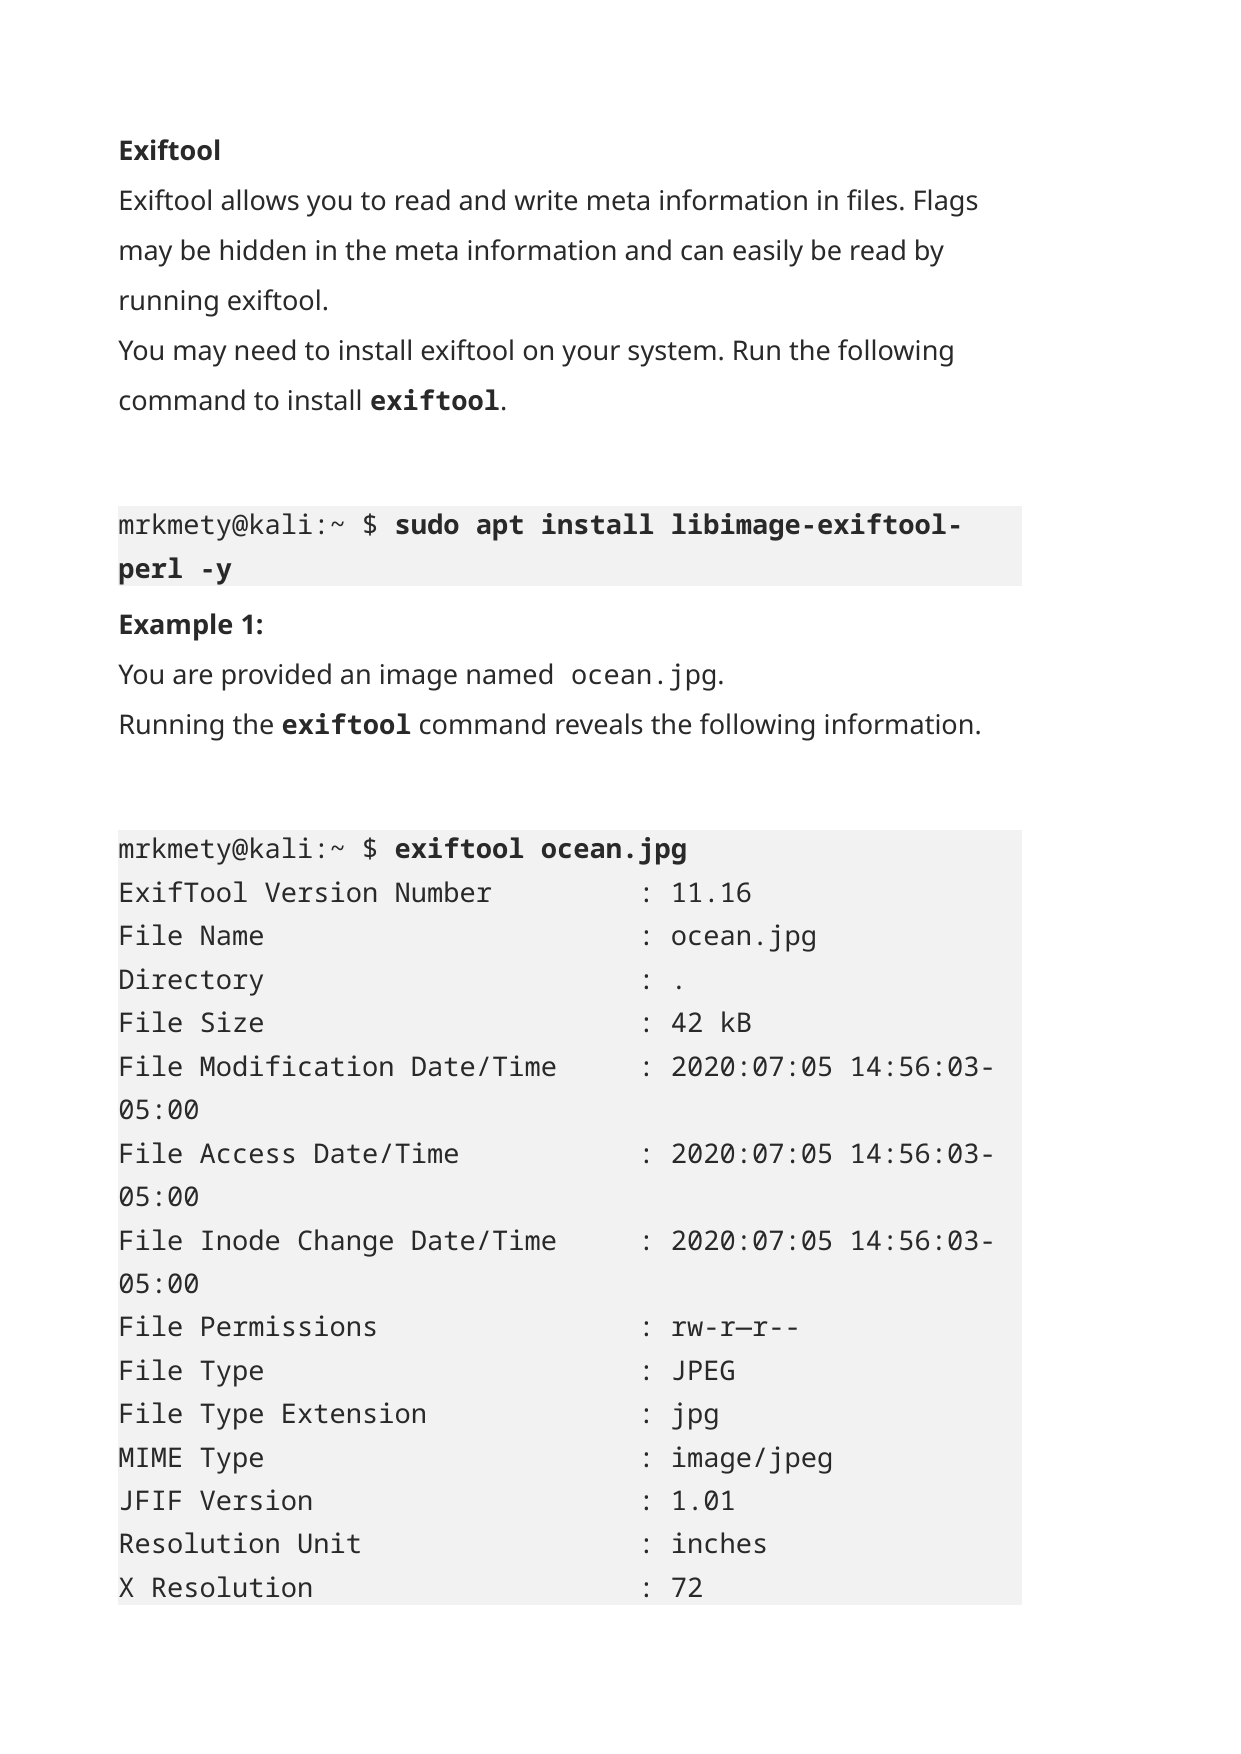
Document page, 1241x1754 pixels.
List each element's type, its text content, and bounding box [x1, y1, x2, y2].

text Example 1: You are provided an image named ocean.jpg. Running the exiftool command reveals the following information. [118, 592, 1022, 742]
subtitle Exiftool [118, 118, 1022, 168]
text You may need to install exiftool on your system. Run the following command to install exiftool. [118, 318, 1022, 418]
text mrkmety@kali:~ $ sudo apt install libimage-exiftool-perl -y [118, 506, 1022, 586]
text Exiftool allows you to read and write meta information in files. Flags may be hidden in the meta information and can easily be read by running exiftool. [118, 168, 1022, 318]
text mrkmety@kali:~ $ exiftool ocean.jpg ExifTool Version Number : 11.16 File Name : ocean.jpg Directory : . File Size : 42 kB File Modification Date/Time : 2020:07:05 14:56:03-05:00 File Access Date/Time : 2020:07:05 14:56:03-05:00 File Inode Change Date/Time : 2020:07:05 14:56:03-05:00 File Permissions : rw-r—r-- File Type : JPEG File Type Extension : jpg MIME Type : image/jpeg JFIF Version : 1.01 Resolution Unit : inches X Resolution : 72 [118, 830, 1022, 1605]
